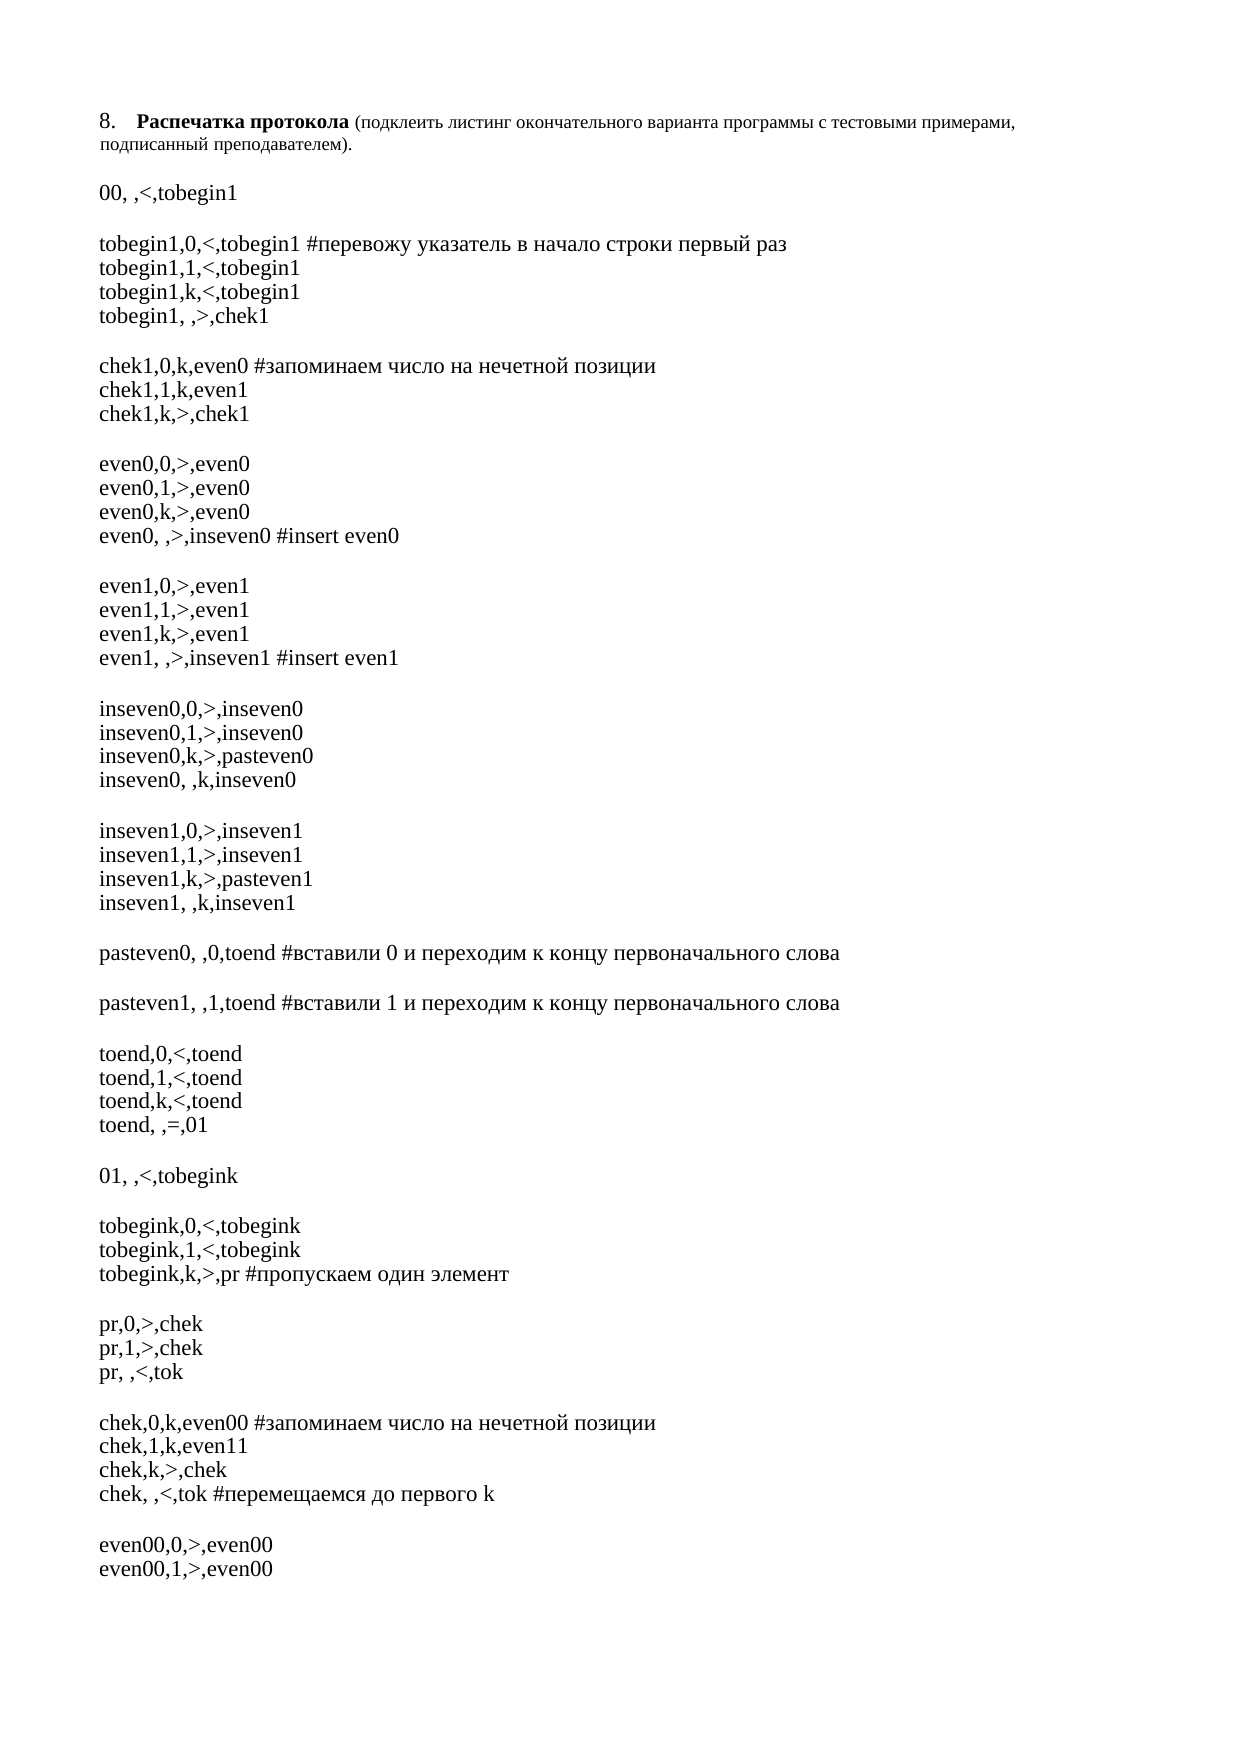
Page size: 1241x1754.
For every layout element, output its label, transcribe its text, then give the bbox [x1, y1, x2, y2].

text tobegin1,k,<,tobegin1 [99, 280, 1127, 304]
text chek1,1,k,even1 [99, 378, 1127, 402]
text even0,k,>,even0 [99, 500, 1127, 524]
text even1,0,>,even1 [99, 574, 1127, 598]
text even1,1,>,even1 [99, 598, 1127, 622]
text inseven0,k,>,pasteven0 [99, 745, 1127, 769]
text even00,1,>,even00 [99, 1557, 1127, 1581]
text tobegink,k,>,pr #пропускаем один элемент [99, 1262, 1127, 1286]
text pr,0,>,chek [99, 1312, 1127, 1336]
text pasteven1, ,1,toend #вставили 1 и переходим к концу первоначального слова [99, 991, 1127, 1015]
text toend,0,<,toend [99, 1042, 1127, 1066]
text even0,1,>,even0 [99, 476, 1127, 500]
text chek1,0,k,even0 #запоминаем число на нечетной позиции [99, 354, 1127, 378]
text 01, ,<,tobegink [99, 1164, 1127, 1188]
text inseven1,1,>,inseven1 [99, 843, 1127, 867]
text even0, ,>,inseven0 #insert even0 [99, 524, 1127, 548]
text pr,1,>,chek [99, 1336, 1127, 1360]
text tobegink,0,<,tobegink [99, 1214, 1127, 1238]
text inseven0,1,>,inseven0 [99, 721, 1127, 745]
text chek,1,k,even11 [99, 1435, 1127, 1459]
text even1,k,>,even1 [99, 622, 1127, 646]
text toend,k,<,toend [99, 1090, 1127, 1114]
text inseven1,0,>,inseven1 [99, 819, 1127, 843]
list Распечатка протокола (подклеить листинг окончательного варианта программы с тестовыми примерами, подписанный преподавателем). [99, 109, 1127, 155]
text inseven0,0,>,inseven0 [99, 697, 1127, 721]
text even0,0,>,even0 [99, 452, 1127, 476]
text even1, ,>,inseven1 #insert even1 [99, 646, 1127, 670]
text even00,0,>,even00 [99, 1533, 1127, 1557]
text tobegin1,1,<,tobegin1 [99, 256, 1127, 280]
text chek,0,k,even00 #запоминаем число на нечетной позиции [99, 1411, 1127, 1435]
text toend, ,=,01 [99, 1114, 1127, 1138]
text tobegin1, ,>,chek1 [99, 304, 1127, 328]
text chek, ,<,tok #перемещаемся до первого k [99, 1483, 1127, 1507]
text tobegin1,0,<,tobegin1 #перевожу указатель в начало строки первый раз [99, 232, 1127, 256]
text inseven0, ,k,inseven0 [99, 769, 1127, 793]
text inseven1,k,>,pasteven1 [99, 867, 1127, 891]
text tobegink,1,<,tobegink [99, 1238, 1127, 1262]
text toend,1,<,toend [99, 1066, 1127, 1090]
text chek1,k,>,chek1 [99, 402, 1127, 426]
text pasteven0, ,0,toend #вставили 0 и переходим к концу первоначального слова [99, 941, 1127, 965]
text pr, ,<,tok [99, 1360, 1127, 1384]
text chek,k,>,chek [99, 1459, 1127, 1483]
text inseven1, ,k,inseven1 [99, 891, 1127, 915]
text 00, ,<,tobegin1 [99, 182, 1127, 206]
